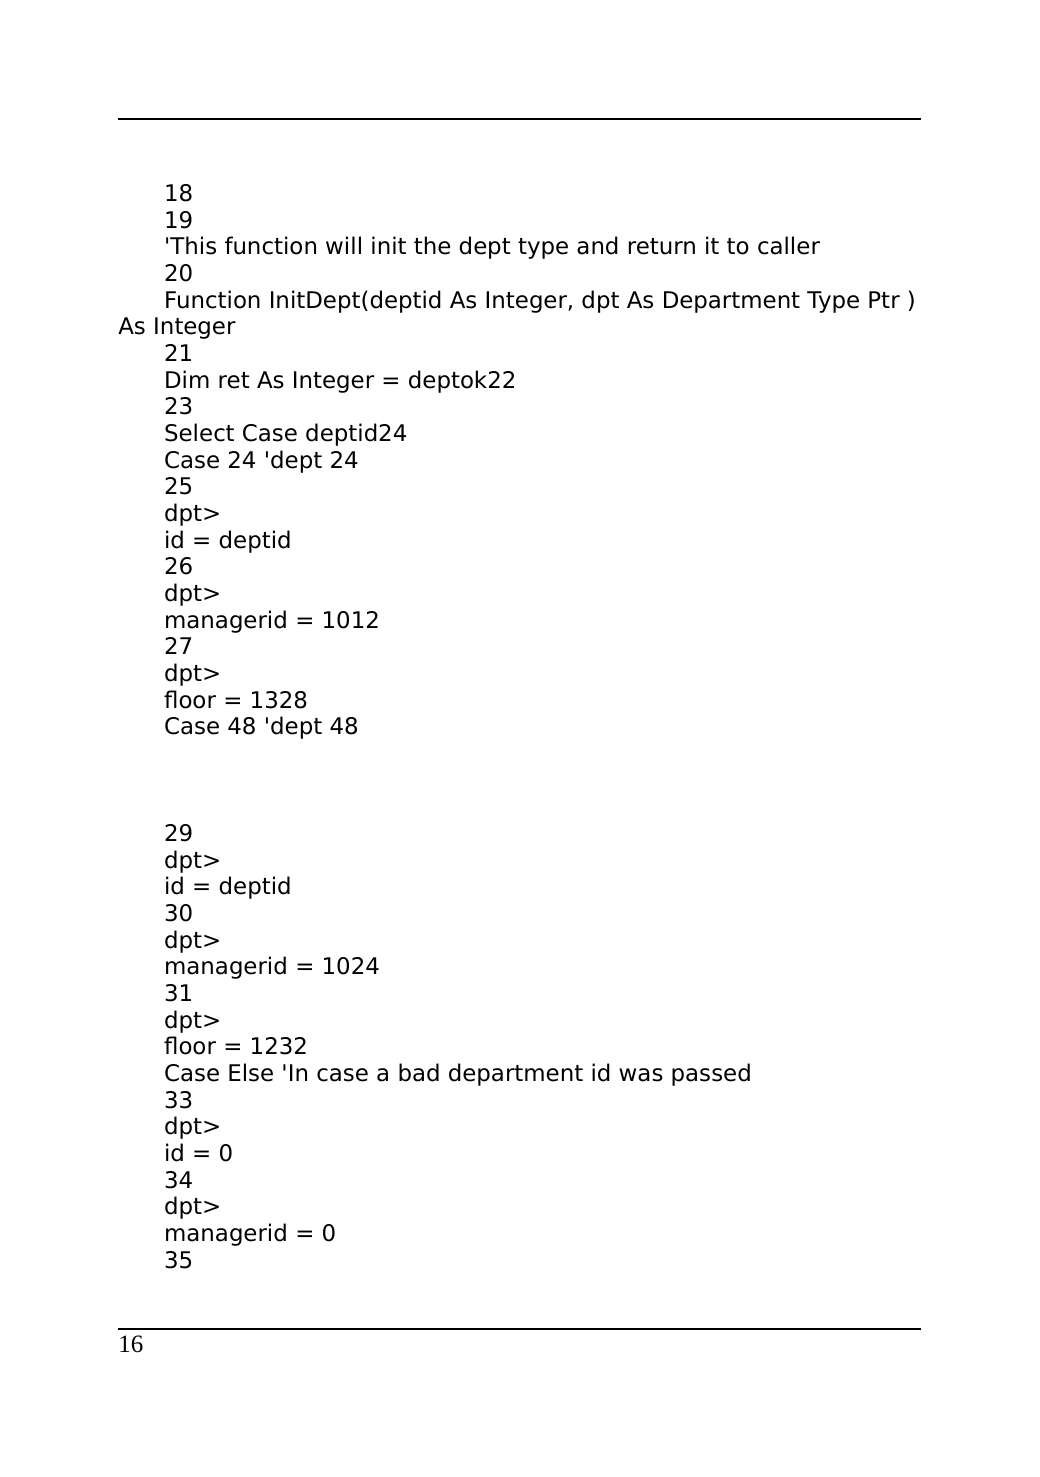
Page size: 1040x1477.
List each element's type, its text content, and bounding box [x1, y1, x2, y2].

text dpt> [118, 660, 921, 687]
text floor = 1232 [118, 1033, 921, 1060]
text dpt> [118, 847, 921, 873]
text 18 [118, 180, 921, 207]
text managerid = 1012 [118, 607, 921, 633]
text 19 [118, 207, 921, 233]
text 26 [118, 553, 921, 580]
text 25 [118, 473, 921, 500]
text Case 24 'dept 24 [118, 447, 921, 473]
text 21 [118, 340, 921, 367]
text 20 [118, 260, 921, 287]
text 35 [118, 1247, 921, 1273]
text Function InitDept(deptid As Integer, dpt As Department Type Ptr ) As Integer [118, 287, 921, 340]
text 34 [118, 1167, 921, 1193]
text id = deptid [118, 873, 921, 900]
text managerid = 1024 [118, 953, 921, 980]
text dpt> [118, 500, 921, 527]
text 27 [118, 633, 921, 660]
text 31 [118, 980, 921, 1007]
text Dim ret As Integer = deptok22 [118, 367, 921, 393]
text 'This function will init the dept type and return it to caller [118, 233, 921, 260]
text dpt> [118, 927, 921, 953]
text 23 [118, 393, 921, 420]
text floor = 1328 [118, 687, 921, 713]
text id = deptid [118, 527, 921, 553]
text dpt> [118, 580, 921, 607]
text dpt> [118, 1007, 921, 1033]
text dpt> [118, 1113, 921, 1140]
text 33 [118, 1087, 921, 1113]
text 29 [118, 820, 921, 847]
text id = 0 [118, 1140, 921, 1167]
text managerid = 0 [118, 1220, 921, 1247]
text 30 [118, 900, 921, 927]
text dpt> [118, 1193, 921, 1220]
text Case 48 'dept 48 [118, 713, 921, 740]
text Case Else 'In case a bad department id was passed [118, 1060, 921, 1087]
text Select Case deptid24 [118, 420, 921, 447]
